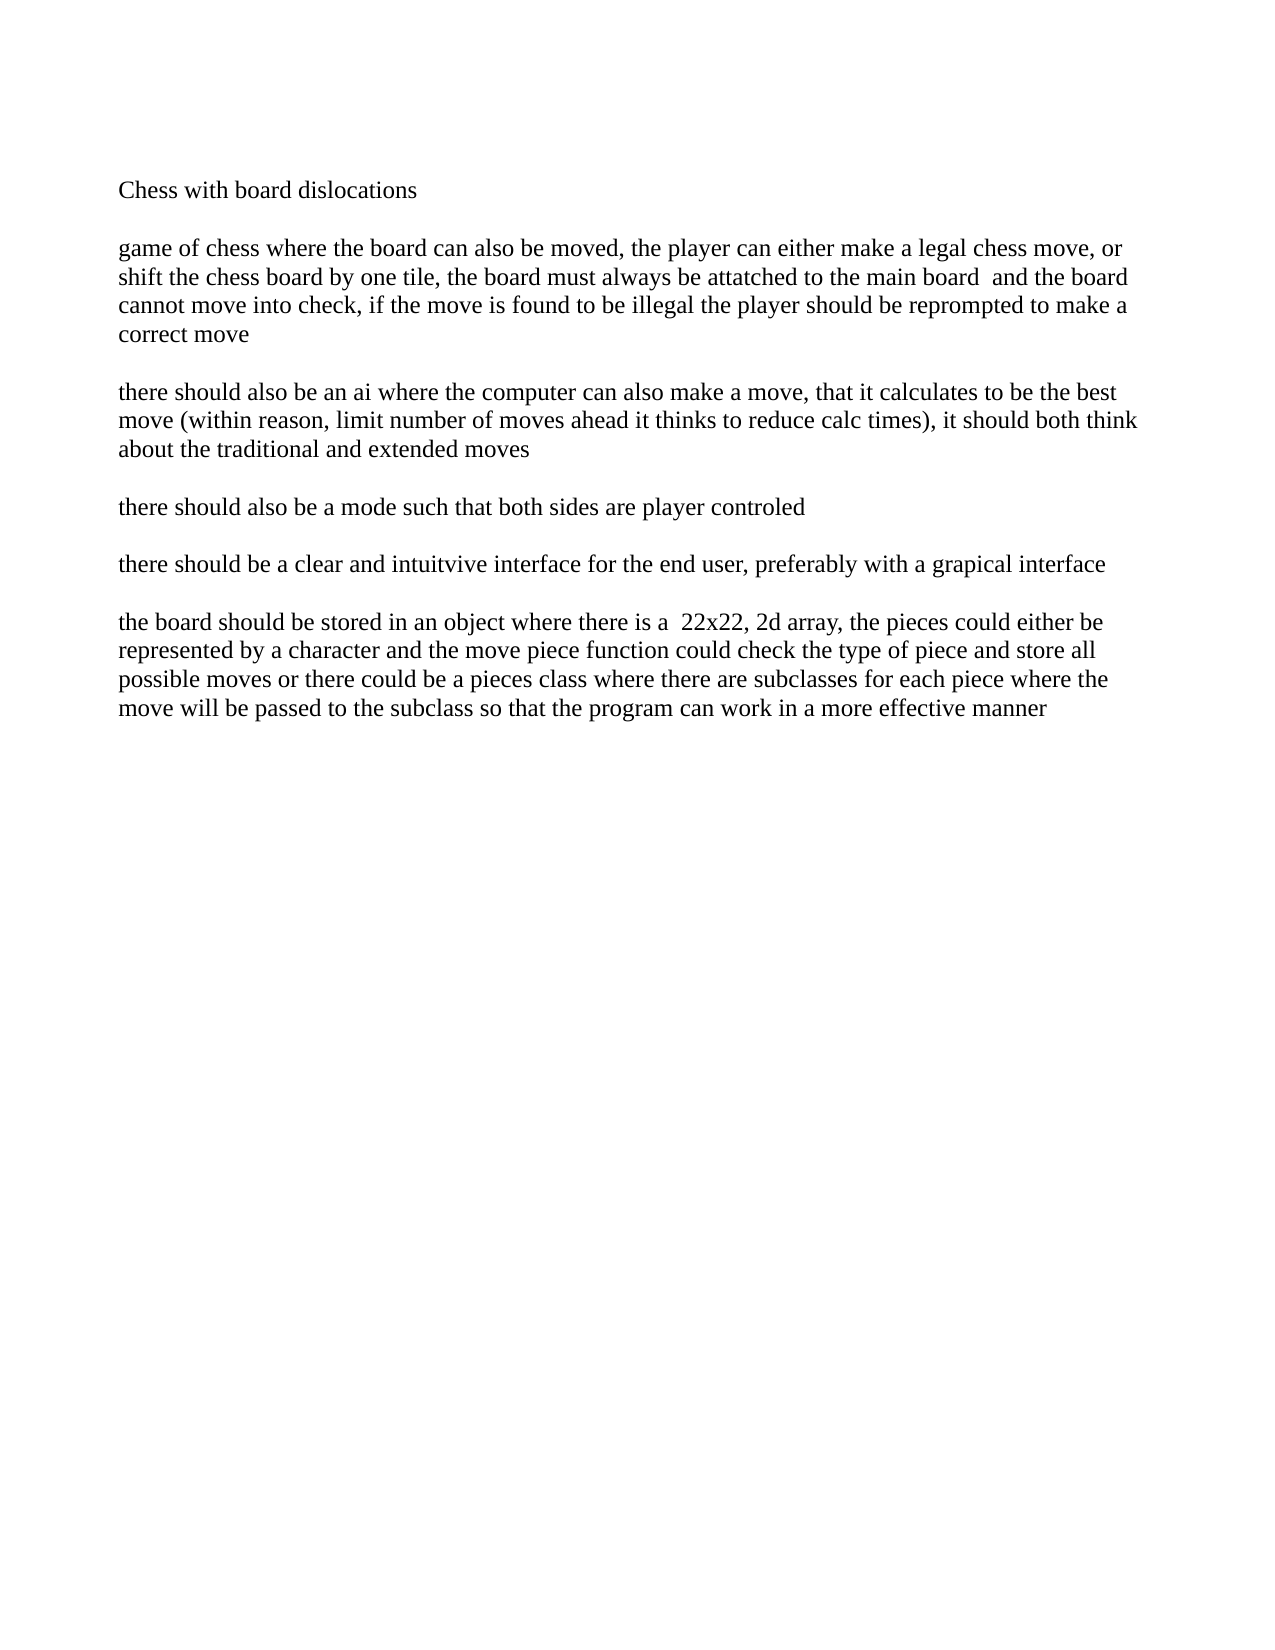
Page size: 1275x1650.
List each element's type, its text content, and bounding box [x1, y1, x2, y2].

text there should also be a mode such that both sides are player controled there should be a clear and intuitvive interface for the end user, preferably with a grapical interface [118, 492, 1157, 607]
text Chess with board dislocations game of chess where the board can also be moved, the player can either make a legal chess move, or shift the chess board by one tile, the board must always be attatched to the main board and the board cannot move into check, if the move is found to be illegal the player should be reprompted to make a correct move there should also be an ai where the computer can also make a move, that it calculates to be the best move (within reason, limit number of moves ahead it thinks to reduce calc times), it should both think about the traditional and extended moves [118, 118, 1157, 463]
text the board should be stored in an object where there is a 22x22, 2d array, the pieces could either be represented by a character and the move piece function could check the type of piece and store all possible moves or there could be a pieces class where there are subclasses for each piece where the move will be passed to the subclass so that the program can work in a more effective manner [118, 607, 1157, 722]
